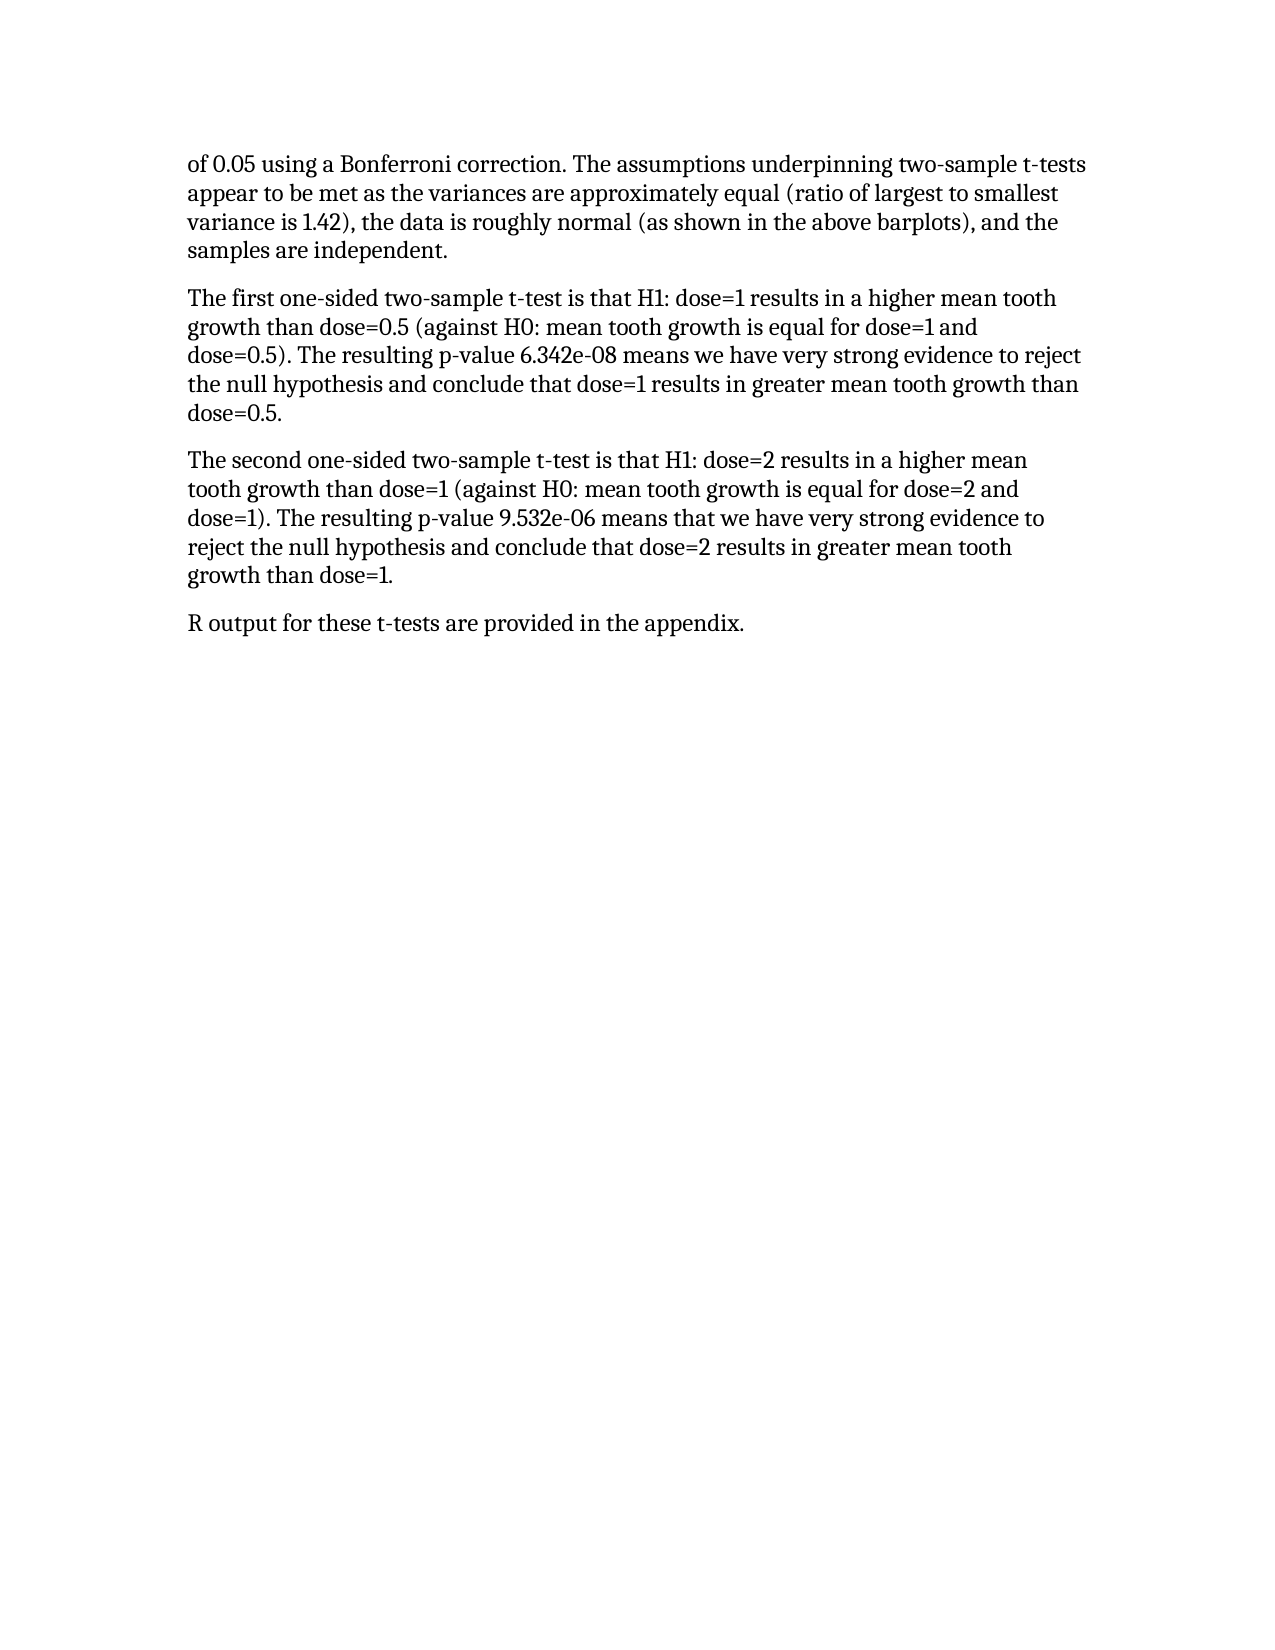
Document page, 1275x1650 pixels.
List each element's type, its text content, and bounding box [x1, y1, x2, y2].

text of 0.05 using a Bonferroni correction. The assumptions underpinning two-sample t-tests appear to be met as the variances are approximately equal (ratio of largest to smallest variance is 1.42), the data is roughly normal (as shown in the above barplots), and the samples are independent. [187, 150, 1087, 265]
text The first one-sided two-sample t-test is that H1: dose=1 results in a higher mean tooth growth than dose=0.5 (against H0: mean tooth growth is equal for dose=1 and dose=0.5). The resulting p-value 6.342e-08 means we have very strong evidence to reject the null hypothesis and conclude that dose=1 results in greater mean tooth growth than dose=0.5. [187, 284, 1087, 427]
text The second one-sided two-sample t-test is that H1: dose=2 results in a higher mean tooth growth than dose=1 (against H0: mean tooth growth is equal for dose=2 and dose=1). The resulting p-value 9.532e-06 means that we have very strong evidence to reject the null hypothesis and conclude that dose=2 results in greater mean tooth growth than dose=1. [187, 446, 1087, 590]
text R output for these t-tests are provided in the appendix. [187, 609, 1087, 637]
